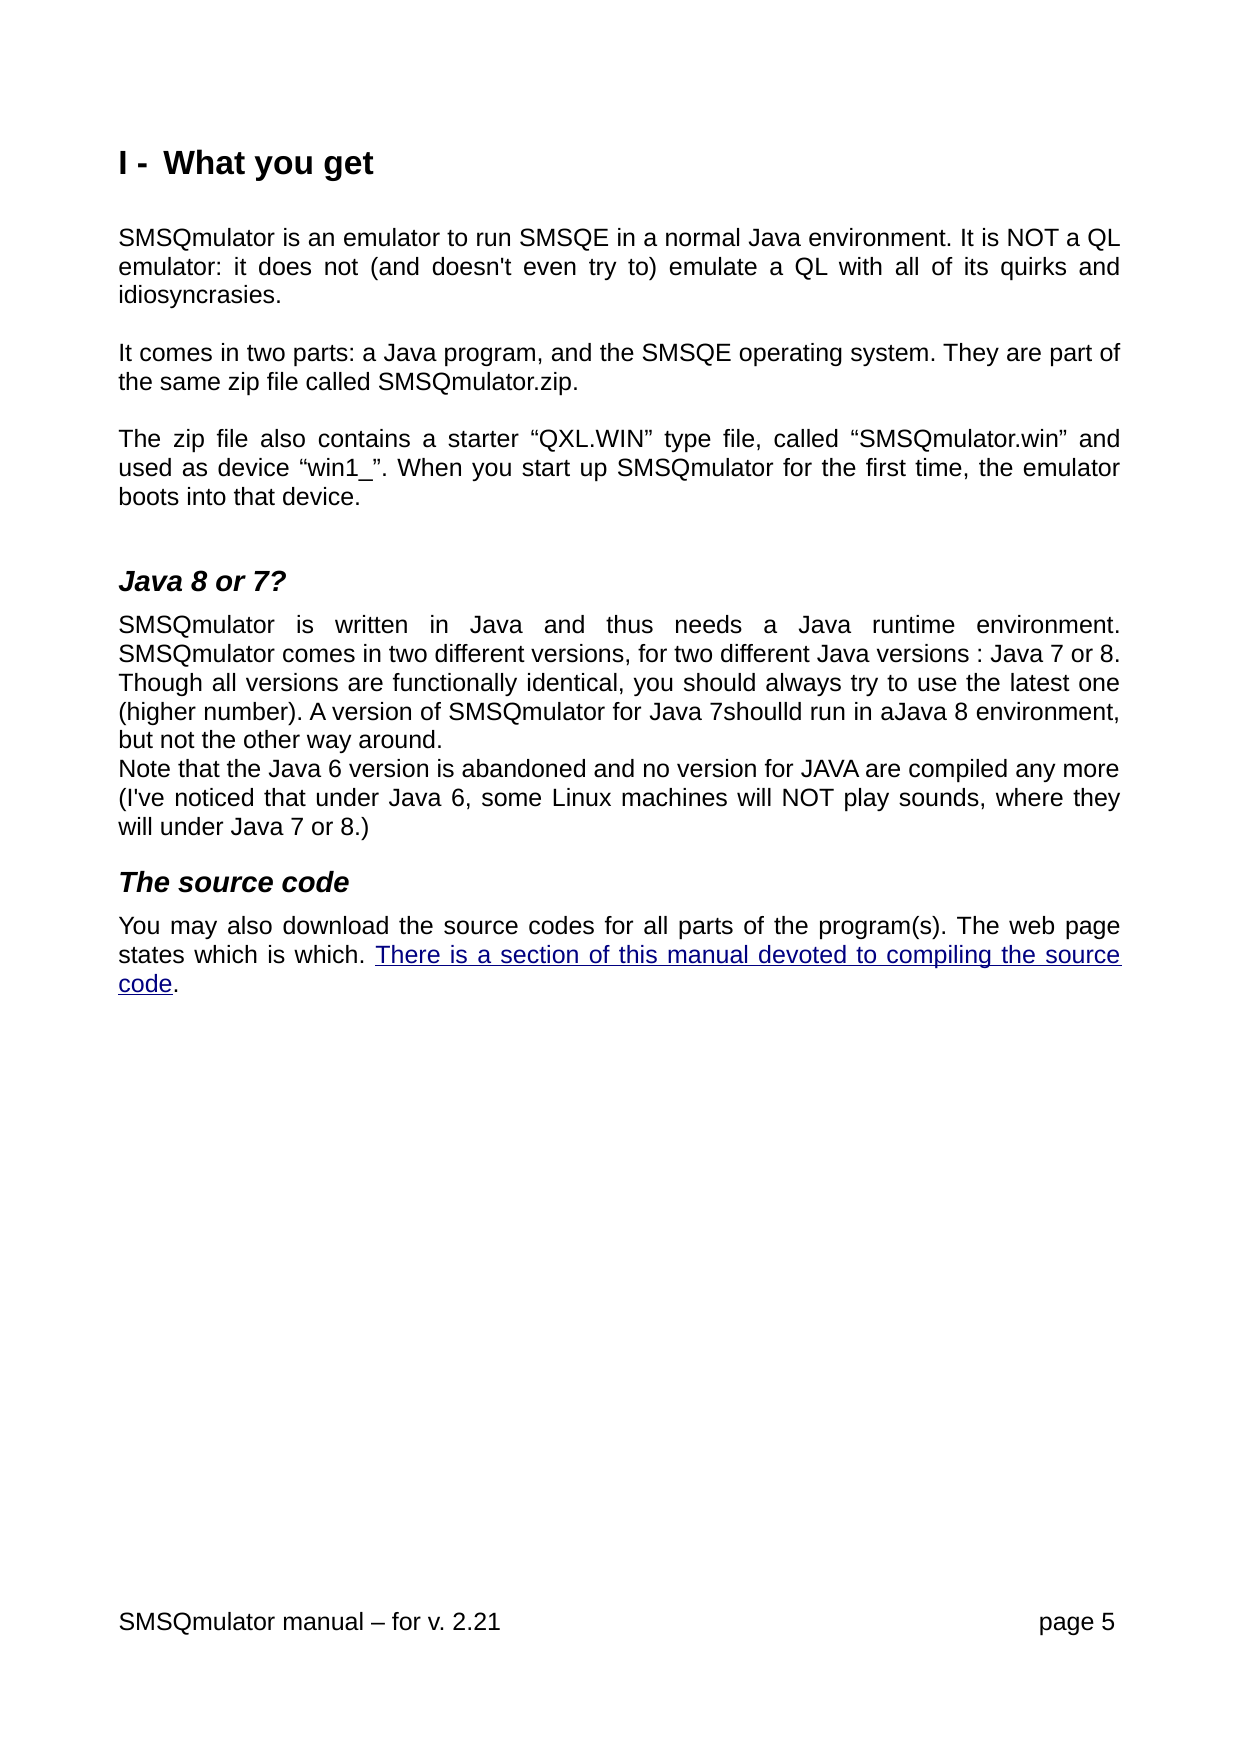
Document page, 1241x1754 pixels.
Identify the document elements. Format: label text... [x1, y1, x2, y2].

subtitle The source code [118, 865, 1122, 899]
text Note that the Java 6 version is abandoned and no version for JAVA are compiled any more (I've noticed that under Java 6, some Linux machines will NOT play sounds, where they will under Java 7 or 8.) [118, 754, 1122, 840]
text SMSQmulator is an emulator to run SMSQE in a normal Java environment. It is NOT a QL emulator: it does not (and doesn't even try to) emulate a QL with all of its quirks and idiosyncrasies. [118, 223, 1122, 309]
text You may also download the source codes for all parts of the program(s). The web page states which is which. There is a section of this manual devoted to compiling the source code. [118, 911, 1122, 998]
subtitle What you get [118, 143, 1122, 182]
text It comes in two parts: a Java program, and the SMSQE operating system. They are part of the same zip file called SMSQmulator.zip. [118, 338, 1122, 396]
text The zip file also contains a starter “QXL.WIN” type file, called “SMSQmulator.win” and used as device “win1_”. When you start up SMSQmulator for the first time, the emulator boots into that device. [118, 424, 1122, 511]
subtitle Java 8 or 7? [118, 564, 1122, 598]
text SMSQmulator is written in Java and thus needs a Java runtime environment. SMSQmulator comes in two different versions, for two different Java versions : Java 7 or 8. Though all versions are functionally identical, you should always try to use the latest one (higher number). A version of SMSQmulator for Java 7shoulld run in aJava 8 environment, but not the other way around. [118, 610, 1122, 754]
